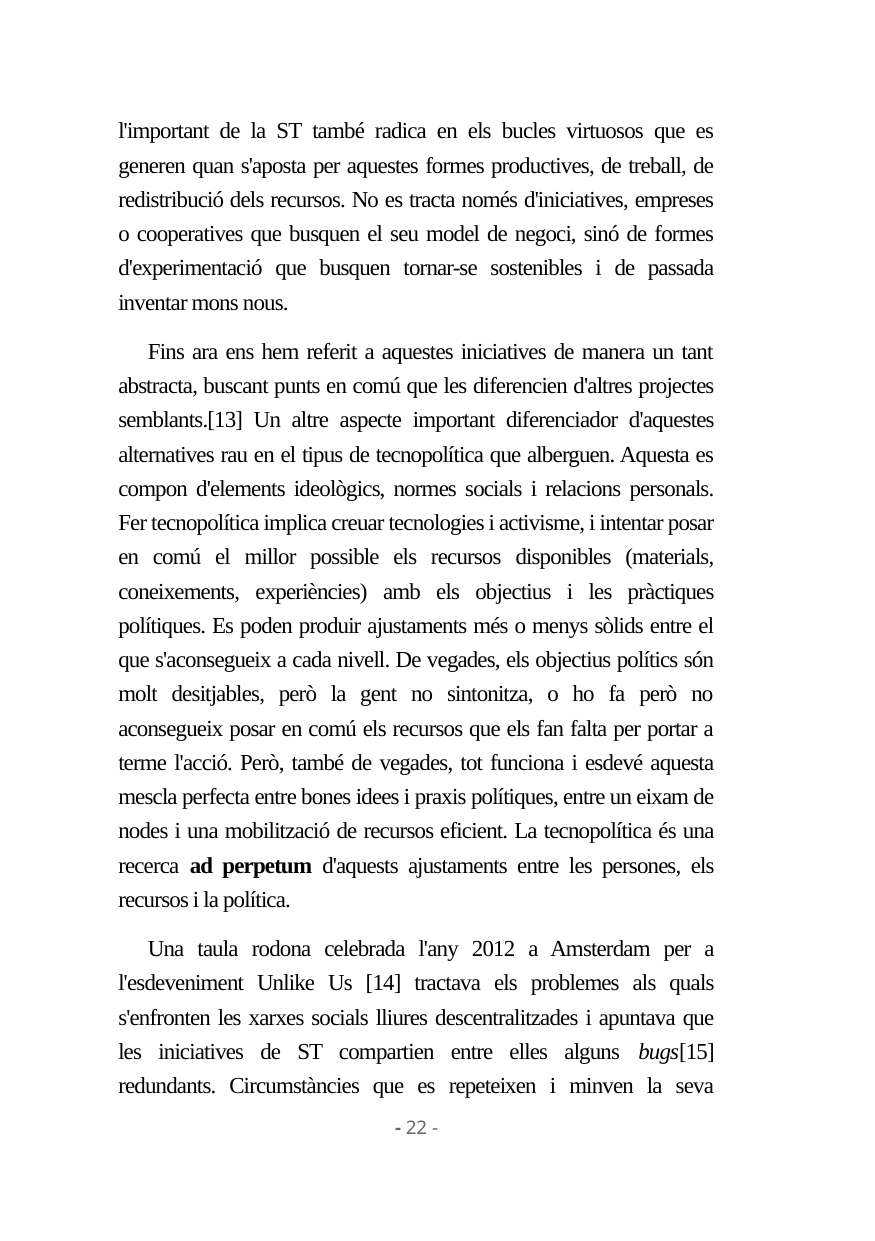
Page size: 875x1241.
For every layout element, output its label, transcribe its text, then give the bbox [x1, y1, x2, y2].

text Fins ara ens hem referit a aquestes iniciatives de manera un tant abstracta, buscant punts en comú que les diferencien d'altres projectes semblants.[13] Un altre aspecte important diferenciador d'aquestes alternatives rau en el tipus de tecnopolítica que alberguen. Aquesta es compon d'elements ideològics, normes socials i relacions personals. Fer tecnopolítica implica creuar tecnologies i activisme, i intentar posar en comú el millor possible els recursos disponibles (materials, coneixements, experiències) amb els objectius i les pràctiques polítiques. Es poden produir ajustaments més o menys sòlids entre el que s'aconsegueix a cada nivell. De vegades, els objectius polítics són molt desitjables, però la gent no sintonitza, o ho fa però no aconsegueix posar en comú els recursos que els fan falta per portar a terme l'acció. Però, també de vegades, tot funciona i esdevé aquesta mescla perfecta entre bones idees i praxis polítiques, entre un eixam de nodes i una mobilització de recursos eficient. La tecnopolítica és una recerca ad perpetum d'aquests ajustaments entre les persones, els recursos i la política. [118, 332, 714, 914]
text Una taula rodona celebrada l'any 2012 a Amsterdam per a l'esdeveniment Unlike Us [14] tractava els problemes als quals s'enfronten les xarxes socials lliures descentralitzades i apuntava que les iniciatives de ST compartien entre elles alguns bugs[15] redundants. Circumstàncies que es repeteixen i minven la seva [118, 929, 714, 1101]
text l'important de la ST també radica en els bucles virtuosos que es generen quan s'aposta per aquestes formes productives, de treball, de redistribució dels recursos. No es tracta només d'iniciatives, empreses o cooperatives que busquen el seu model de negoci, sinó de formes d'experimentació que busquen tornar-se sostenibles i de passada inventar mons nous. [118, 111, 714, 317]
